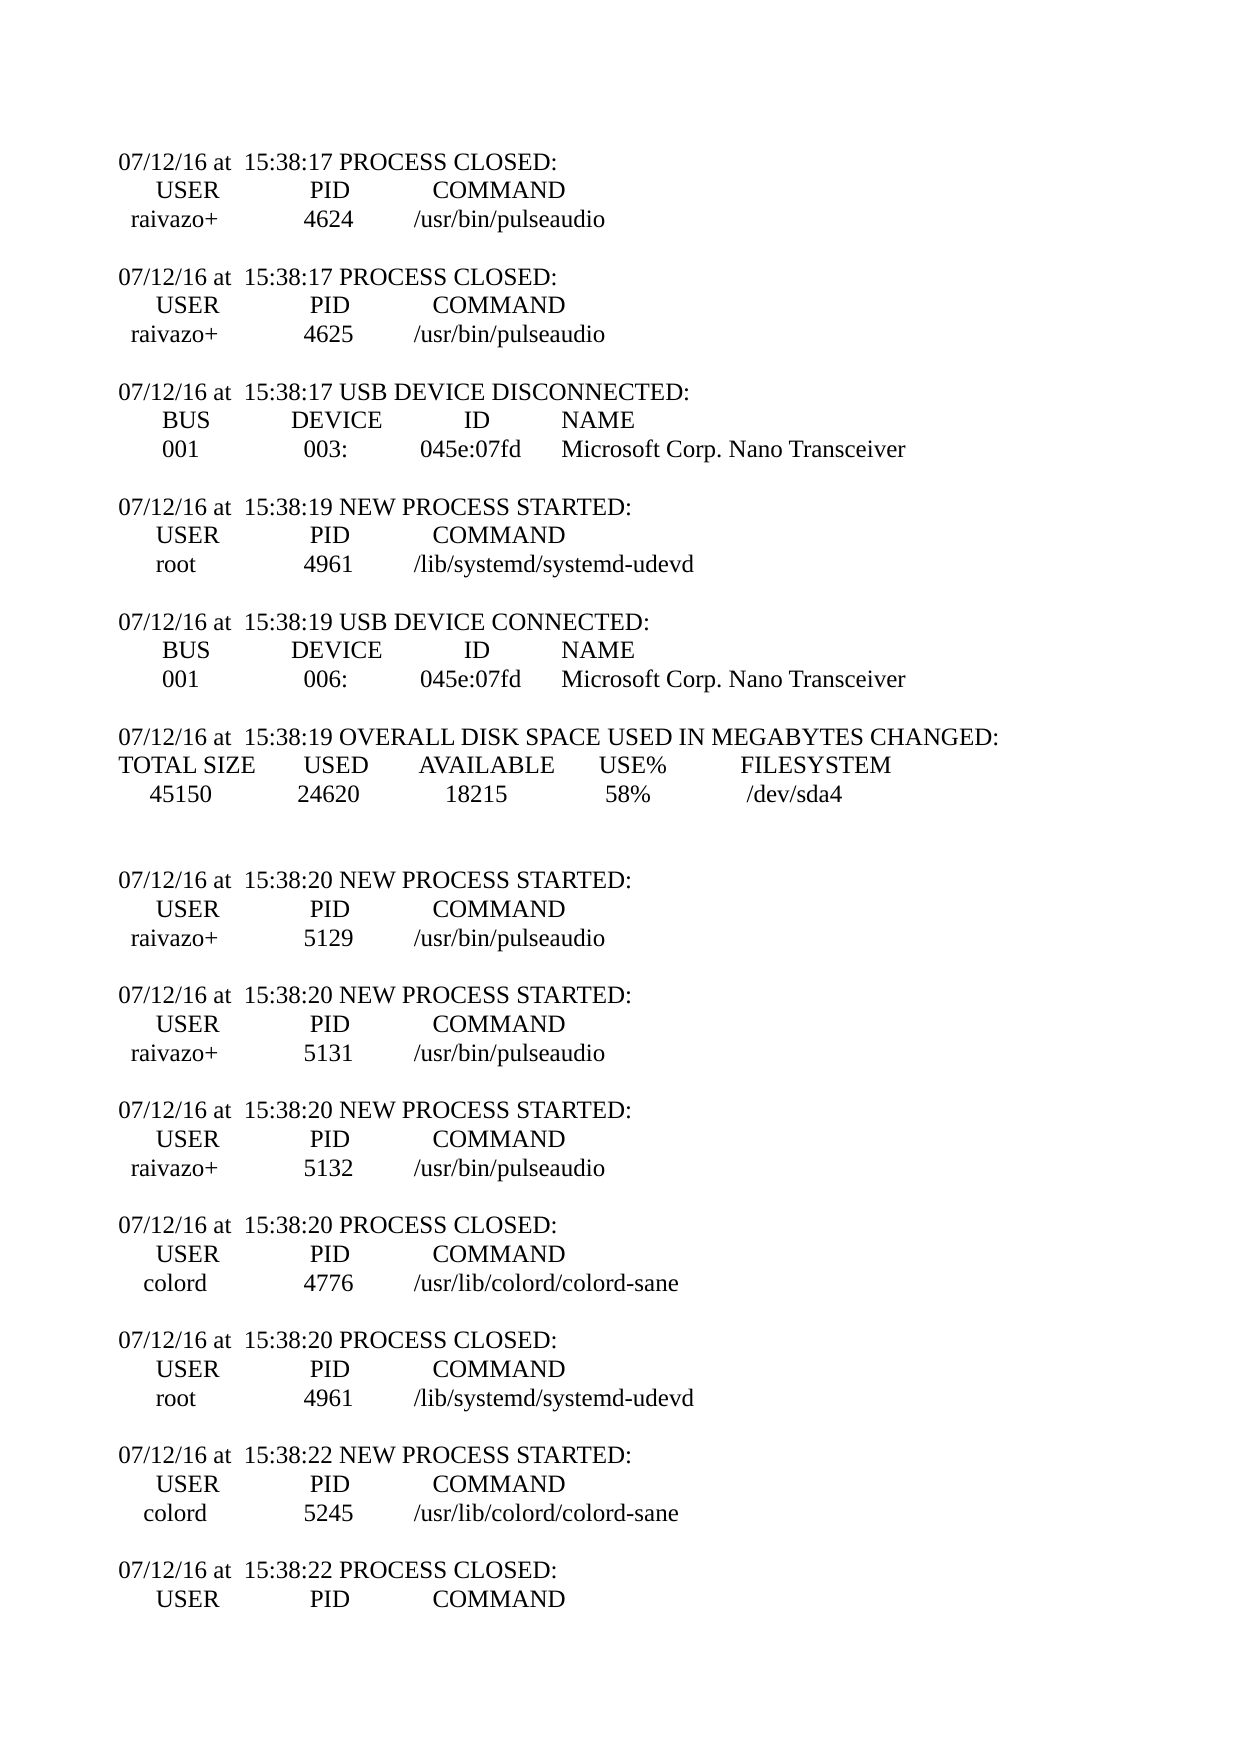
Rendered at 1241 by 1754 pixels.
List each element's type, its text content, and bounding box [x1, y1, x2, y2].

text USER PID COMMAND [118, 1354, 1122, 1383]
text 07/12/16 at 15:38:20 PROCESS CLOSED: [118, 1211, 1122, 1239]
text raivazo+ 5132 /usr/bin/pulseaudio [118, 1153, 1122, 1182]
text raivazo+ 5131 /usr/bin/pulseaudio [118, 1038, 1122, 1067]
text 07/12/16 at 15:38:19 USB DEVICE CONNECTED: [118, 607, 1122, 636]
text 07/12/16 at 15:38:22 PROCESS CLOSED: [118, 1556, 1122, 1584]
text 07/12/16 at 15:38:22 NEW PROCESS STARTED: [118, 1441, 1122, 1469]
text 07/12/16 at 15:38:17 PROCESS CLOSED: [118, 147, 1122, 176]
text 07/12/16 at 15:38:20 NEW PROCESS STARTED: [118, 1096, 1122, 1124]
text BUS DEVICE ID NAME [118, 406, 1122, 434]
text 07/12/16 at 15:38:19 NEW PROCESS STARTED: [118, 492, 1122, 521]
text colord 5245 /usr/lib/colord/colord-sane [118, 1498, 1122, 1527]
text 07/12/16 at 15:38:20 PROCESS CLOSED: [118, 1326, 1122, 1354]
text USER PID COMMAND [118, 1584, 1122, 1613]
text USER PID COMMAND [118, 1009, 1122, 1038]
text 07/12/16 at 15:38:19 OVERALL DISK SPACE USED IN MEGABYTES CHANGED: [118, 722, 1122, 751]
text raivazo+ 4624 /usr/bin/pulseaudio [118, 204, 1122, 233]
text 07/12/16 at 15:38:20 NEW PROCESS STARTED: [118, 866, 1122, 894]
text 45150 24620 18215 58% /dev/sda4 [118, 779, 1122, 808]
text 001 006: 045e:07fd Microsoft Corp. Nano Transceiver [118, 664, 1122, 693]
text USER PID COMMAND [118, 291, 1122, 319]
text USER PID COMMAND [118, 521, 1122, 549]
text USER PID COMMAND [118, 894, 1122, 923]
text 07/12/16 at 15:38:17 PROCESS CLOSED: [118, 262, 1122, 291]
text USER PID COMMAND [118, 1239, 1122, 1268]
text TOTAL SIZE USED AVAILABLE USE% FILESYSTEM [118, 751, 1122, 779]
text root 4961 /lib/systemd/systemd-udevd [118, 549, 1122, 578]
text BUS DEVICE ID NAME [118, 636, 1122, 664]
text root 4961 /lib/systemd/systemd-udevd [118, 1383, 1122, 1412]
text raivazo+ 4625 /usr/bin/pulseaudio [118, 319, 1122, 348]
text 07/12/16 at 15:38:17 USB DEVICE DISCONNECTED: [118, 377, 1122, 406]
text USER PID COMMAND [118, 1124, 1122, 1153]
text 001 003: 045e:07fd Microsoft Corp. Nano Transceiver [118, 434, 1122, 463]
text 07/12/16 at 15:38:20 NEW PROCESS STARTED: [118, 981, 1122, 1009]
text USER PID COMMAND [118, 1469, 1122, 1498]
text colord 4776 /usr/lib/colord/colord-sane [118, 1268, 1122, 1297]
text raivazo+ 5129 /usr/bin/pulseaudio [118, 923, 1122, 952]
text USER PID COMMAND [118, 176, 1122, 204]
